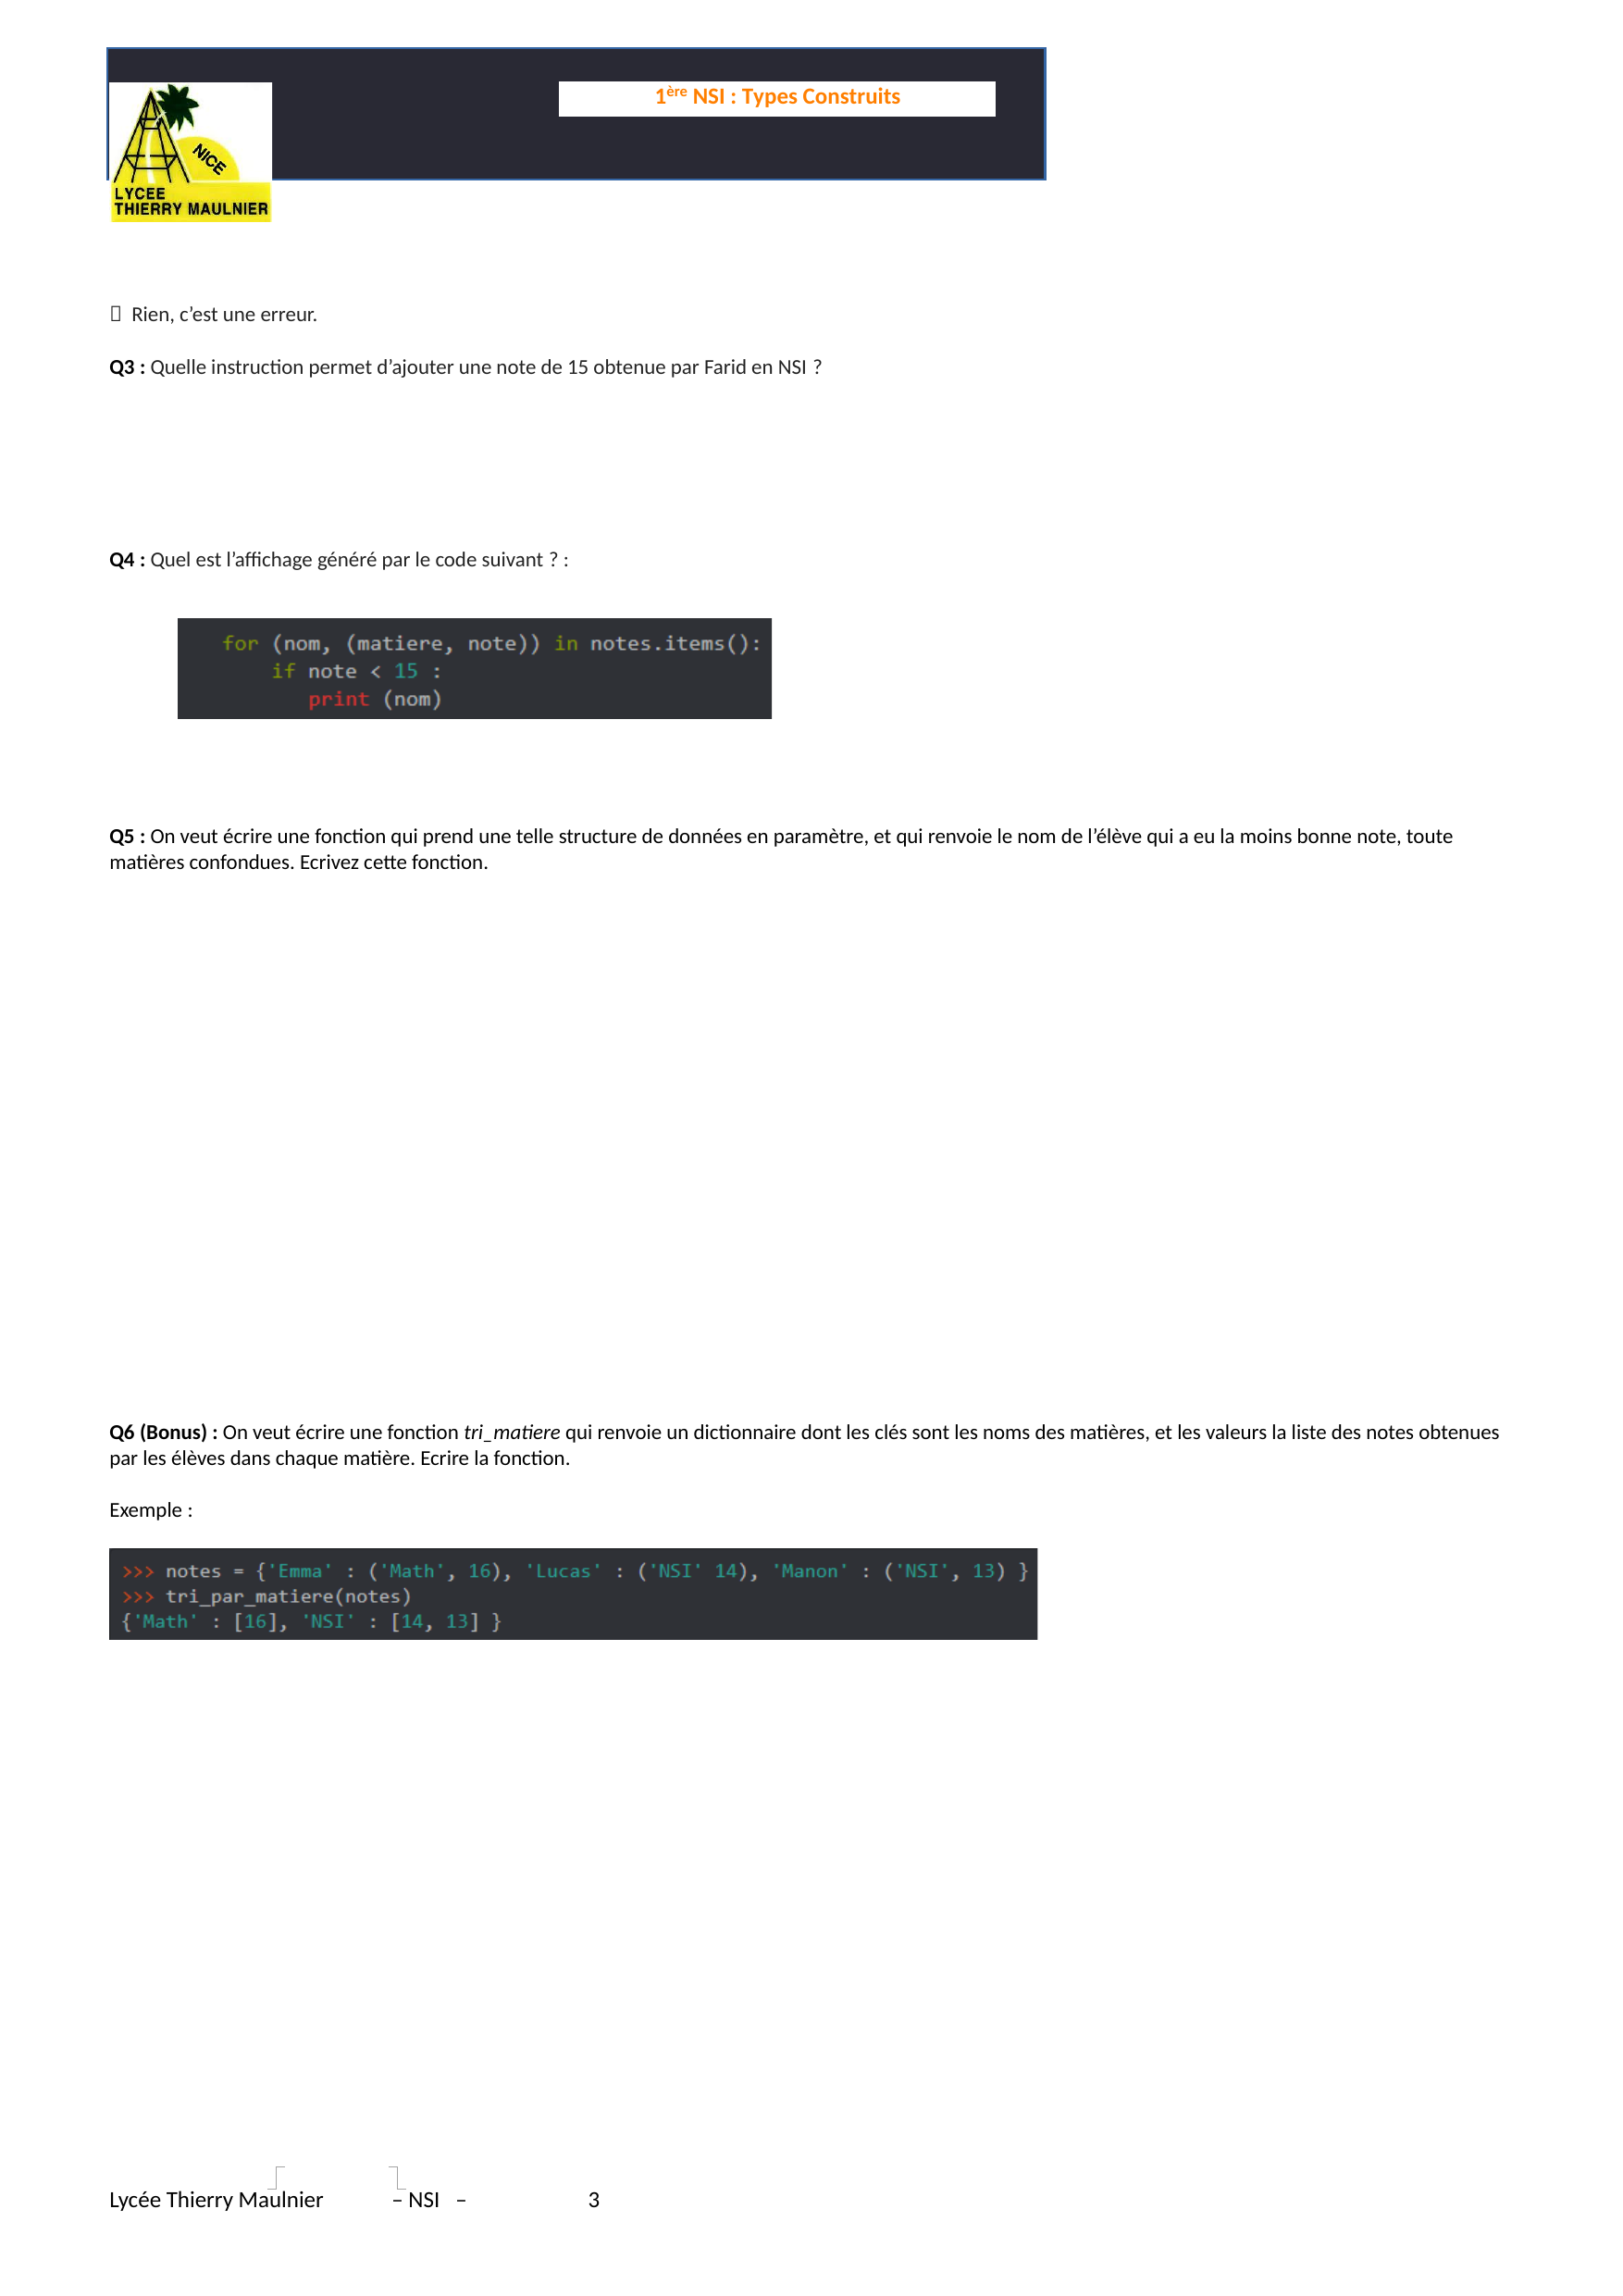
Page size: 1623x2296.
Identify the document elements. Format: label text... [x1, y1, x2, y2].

text Q6 (Bonus) : On veut écrire une fonction tri_matiere qui renvoie un dictionnaire dont les clés sont les noms des matières, et les valeurs la liste des notes obtenues par les élèves dans chaque matière. Ecrire la fonction. [109, 1419, 1514, 1471]
text Exemple : [109, 1496, 1514, 1522]
text Q4 : Quel est l’affichage généré par le code suivant ? : [109, 547, 1514, 572]
text  Rien, c’est une erreur. Q3 : Quelle instruction permet d’ajouter une note de 15 obtenue par Farid en NSI ? [109, 299, 1514, 379]
text Q5 : On veut écrire une fonction qui prend une telle structure de données en paramètre, et qui renvoie le nom de l’élève qui a eu la moins bonne note, toute matières confondues. Ecrivez cette fonction. [109, 823, 1514, 875]
